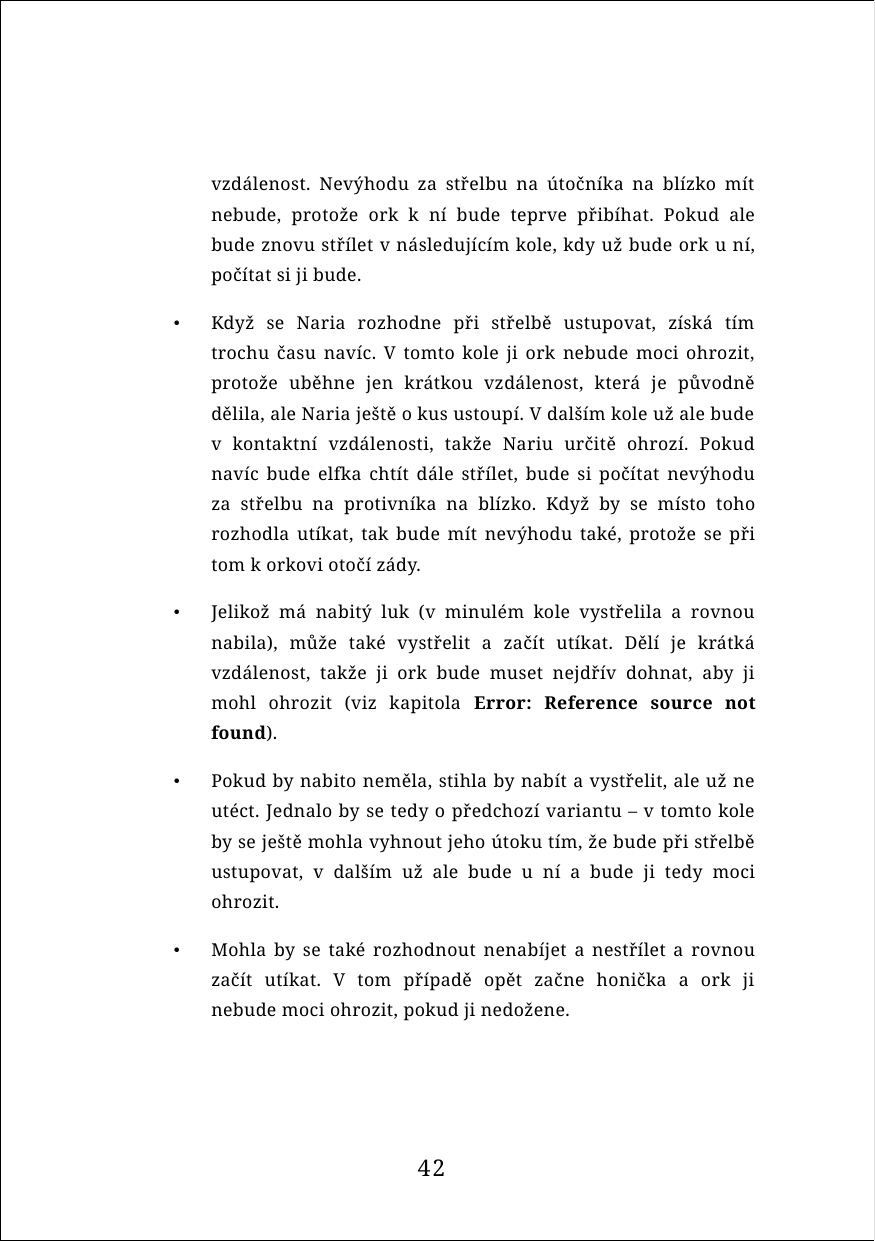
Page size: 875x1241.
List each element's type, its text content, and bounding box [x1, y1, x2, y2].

list vzdálenost. Nevýhodu za střelbu na útočníka na blízko mít nebude, protože ork k ní bude teprve přibíhat. Pokud ale bude znovu střílet v následujícím kole, kdy už bude ork u ní, počítat si ji bude. [173, 172, 756, 287]
list Když se Naria rozhodne při střelbě ustupovat, získá tím trochu času navíc. V tomto kole ji ork nebude moci ohrozit, protože uběhne jen krátkou vzdálenost, která je původně dělila, ale Naria ještě o kus ustoupí. V dalším kole už ale bude v kontaktní vzdálenosti, takže Nariu určitě ohrozí. Pokud navíc bude elfka chtít dále střílet, bude si počítat nevýhodu za střelbu na protivníka na blízko. Když by se místo toho rozhodla utíkat, tak bude mít nevýhodu také, protože se při tom k orkovi otočí zády. [173, 310, 756, 576]
list Pokud by nabito neměla, stihla by nabít a vystřelit, ale už ne utéct. Jednalo by se tedy o předchozí variantu – v tomto kole by se ještě mohla vyhnout jeho útoku tím, že bude při střelbě ustupovat, v dalším už ale bude u ní a bude ji tedy moci ohrozit. [173, 769, 756, 914]
list Jelikož má nabitý luk (v minulém kole vystřelila a rovnou nabila), může také vystřelit a začít utíkat. Dělí je krátká vzdálenost, takže ji ork bude muset nejdřív dohnat, aby ji mohl ohrozit (viz kapitola Error: Reference source not found). [173, 600, 756, 745]
list Mohla by se také rozhodnout nenabíjet a nestřílet a rovnou začít utíkat. V tom případě opět začne honička a ork ji nebude moci ohrozit, pokud ji nedožene. [173, 937, 756, 1022]
